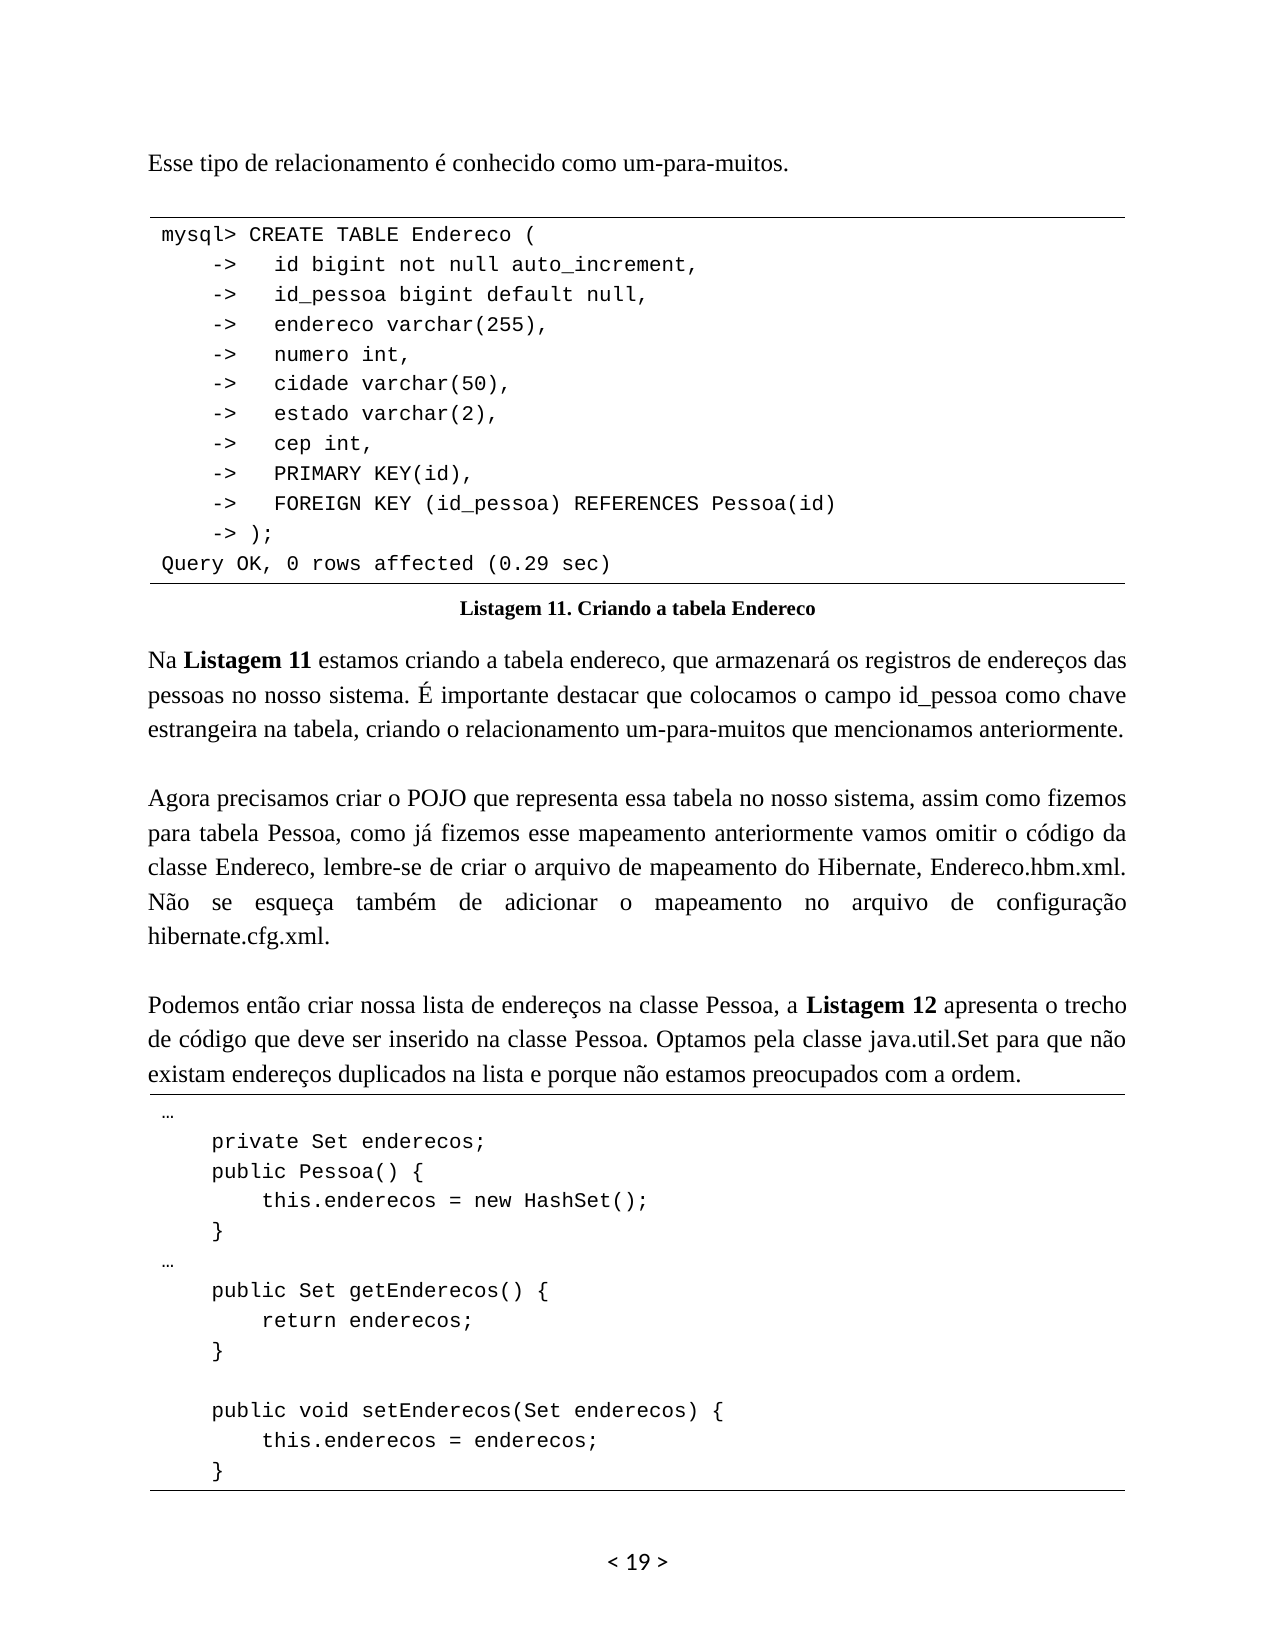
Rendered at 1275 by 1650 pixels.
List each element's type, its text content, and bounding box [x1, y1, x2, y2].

text Podemos então criar nossa lista de endereços na classe Pessoa, a Listagem 12 apresenta o trecho de código que deve ser inserido na classe Pessoa. Optamos pela classe java.util.Set para que não existam endereços duplicados na lista e porque não estamos preocupados com a ordem. [148, 990, 1127, 1088]
table_header mysql> CREATE TABLE Endereco ( -> id bigint not null auto_increment, -> id_pessoa bigint default null, -> endereco varchar(255), -> numero int, -> cidade varchar(50), -> estado varchar(2), -> cep int, -> PRIMARY KEY(id), -> FOREIGN KEY (id_pessoa) REFERENCES Pessoa(id) -> ); Query OK, 0 rows affected (0.29 sec) [150, 218, 1125, 583]
text Agora precisamos criar o POJO que representa essa tabela no nosso sistema, assim como fizemos para tabela Pessoa, como já fizemos esse mapeamento anteriormente vamos omitir o código da classe Endereco, lembre-se de criar o arquivo de mapeamento do Hibernate, Endereco.hbm.xml. Não se esqueça também de adicionar o mapeamento no arquivo de configuração hibernate.cfg.xml. [148, 783, 1127, 950]
table_header … private Set enderecos; public Pessoa() { this.enderecos = new HashSet(); } … public Set getEnderecos() { return enderecos; } public void setEnderecos(Set enderecos) { this.enderecos = enderecos; } [150, 1095, 1125, 1489]
text Esse tipo de relacionamento é conhecido como um-para-muitos. [148, 148, 1127, 176]
text Na Listagem 11 estamos criando a tabela endereco, que armazenará os registros de endereços das pessoas no nosso sistema. É importante destacar que colocamos o campo id_pessoa como chave estrangeira na tabela, criando o relacionamento um-para-muitos que mencionamos anteriormente. [148, 645, 1127, 743]
text Listagem 11. Criando a tabela Endereco [148, 596, 1127, 620]
